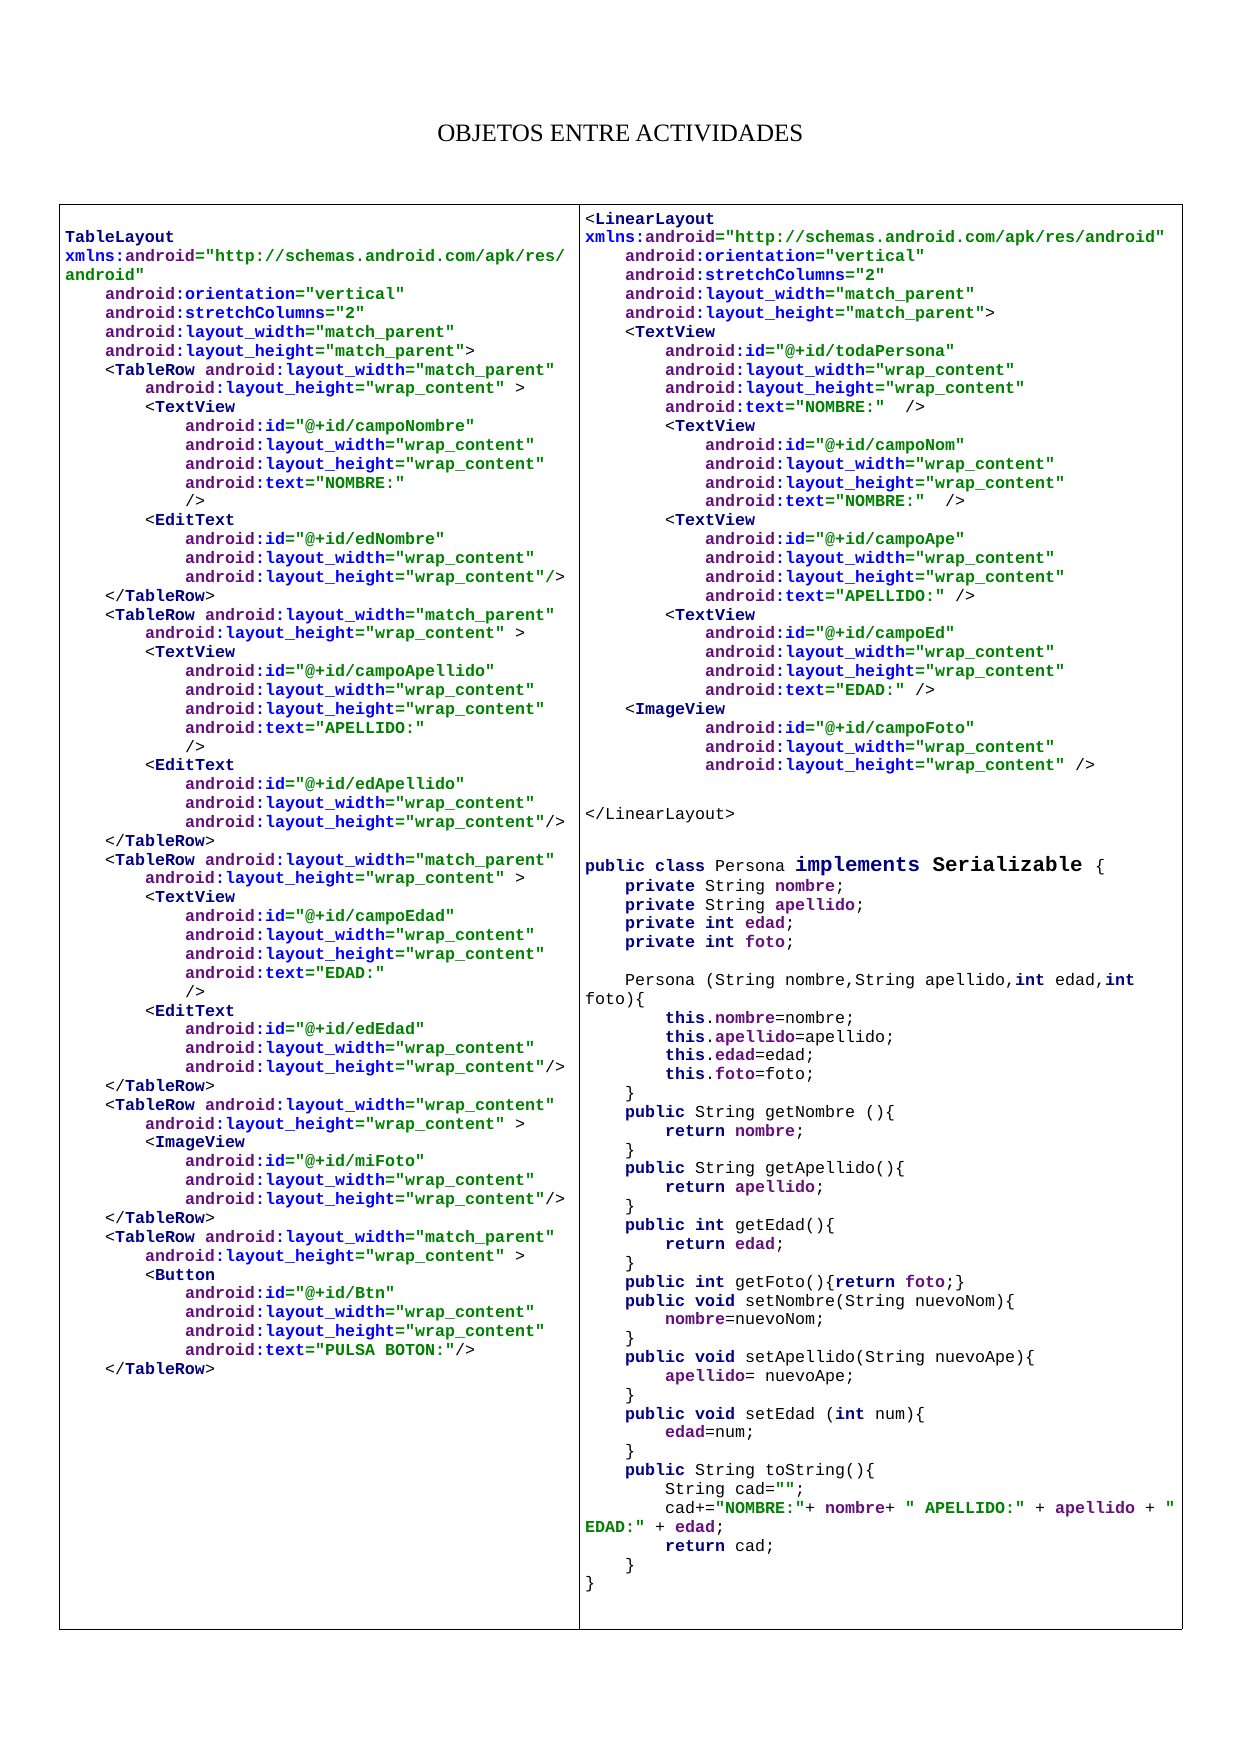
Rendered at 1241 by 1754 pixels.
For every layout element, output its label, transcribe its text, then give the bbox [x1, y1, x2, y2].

text OBJETOS ENTRE ACTIVIDADES [59, 118, 1181, 147]
table_header <LinearLayout xmlns:android="http://schemas.android.com/apk/res/android" android:orientation="vertical" android:stretchColumns="2" android:layout_width="match_parent" android:layout_height="match_parent"> <TextView android:id="@+id/todaPersona" android:layout_width="wrap_content" android:layout_height="wrap_content" android:text="NOMBRE:" /> <TextView android:id="@+id/campoNom" android:layout_width="wrap_content" android:layout_height="wrap_content" android:text="NOMBRE:" /> <TextView android:id="@+id/campoApe" android:layout_width="wrap_content" android:layout_height="wrap_content" android:text="APELLIDO:" /> <TextView android:id="@+id/campoEd" android:layout_width="wrap_content" android:layout_height="wrap_content" android:text="EDAD:" /> <ImageView android:id="@+id/campoFoto" android:layout_width="wrap_content" android:layout_height="wrap_content" /> </LinearLayout> public class Persona implements Serializable { private String nombre; private String apellido; private int edad; private int foto; Persona (String nombre,String apellido,int edad,int foto){ this.nombre=nombre; this.apellido=apellido; this.edad=edad; this.foto=foto; } public String getNombre (){ return nombre; } public String getApellido(){ return apellido; } public int getEdad(){ return edad; } public int getFoto(){return foto;} public void setNombre(String nuevoNom){ nombre=nuevoNom; } public void setApellido(String nuevoApe){ apellido= nuevoApe; } public void setEdad (int num){ edad=num; } public String toString(){ String cad=""; cad+="NOMBRE:"+ nombre+ " APELLIDO:" + apellido + " EDAD:" + edad; return cad; } } [580, 205, 1182, 1629]
table_header TableLayout xmlns:android="http://schemas.android.com/apk/res/android" android:orientation="vertical" android:stretchColumns="2" android:layout_width="match_parent" android:layout_height="match_parent"> <TableRow android:layout_width="match_parent" android:layout_height="wrap_content" > <TextView android:id="@+id/campoNombre" android:layout_width="wrap_content" android:layout_height="wrap_content" android:text="NOMBRE:" /> <EditText android:id="@+id/edNombre" android:layout_width="wrap_content" android:layout_height="wrap_content"/> </TableRow> <TableRow android:layout_width="match_parent" android:layout_height="wrap_content" > <TextView android:id="@+id/campoApellido" android:layout_width="wrap_content" android:layout_height="wrap_content" android:text="APELLIDO:" /> <EditText android:id="@+id/edApellido" android:layout_width="wrap_content" android:layout_height="wrap_content"/> </TableRow> <TableRow android:layout_width="match_parent" android:layout_height="wrap_content" > <TextView android:id="@+id/campoEdad" android:layout_width="wrap_content" android:layout_height="wrap_content" android:text="EDAD:" /> <EditText android:id="@+id/edEdad" android:layout_width="wrap_content" android:layout_height="wrap_content"/> </TableRow> <TableRow android:layout_width="wrap_content" android:layout_height="wrap_content" > <ImageView android:id="@+id/miFoto" android:layout_width="wrap_content" android:layout_height="wrap_content"/> </TableRow> <TableRow android:layout_width="match_parent" android:layout_height="wrap_content" > <Button android:id="@+id/Btn" android:layout_width="wrap_content" android:layout_height="wrap_content" android:text="PULSA BOTON:"/> </TableRow> [60, 205, 579, 1629]
